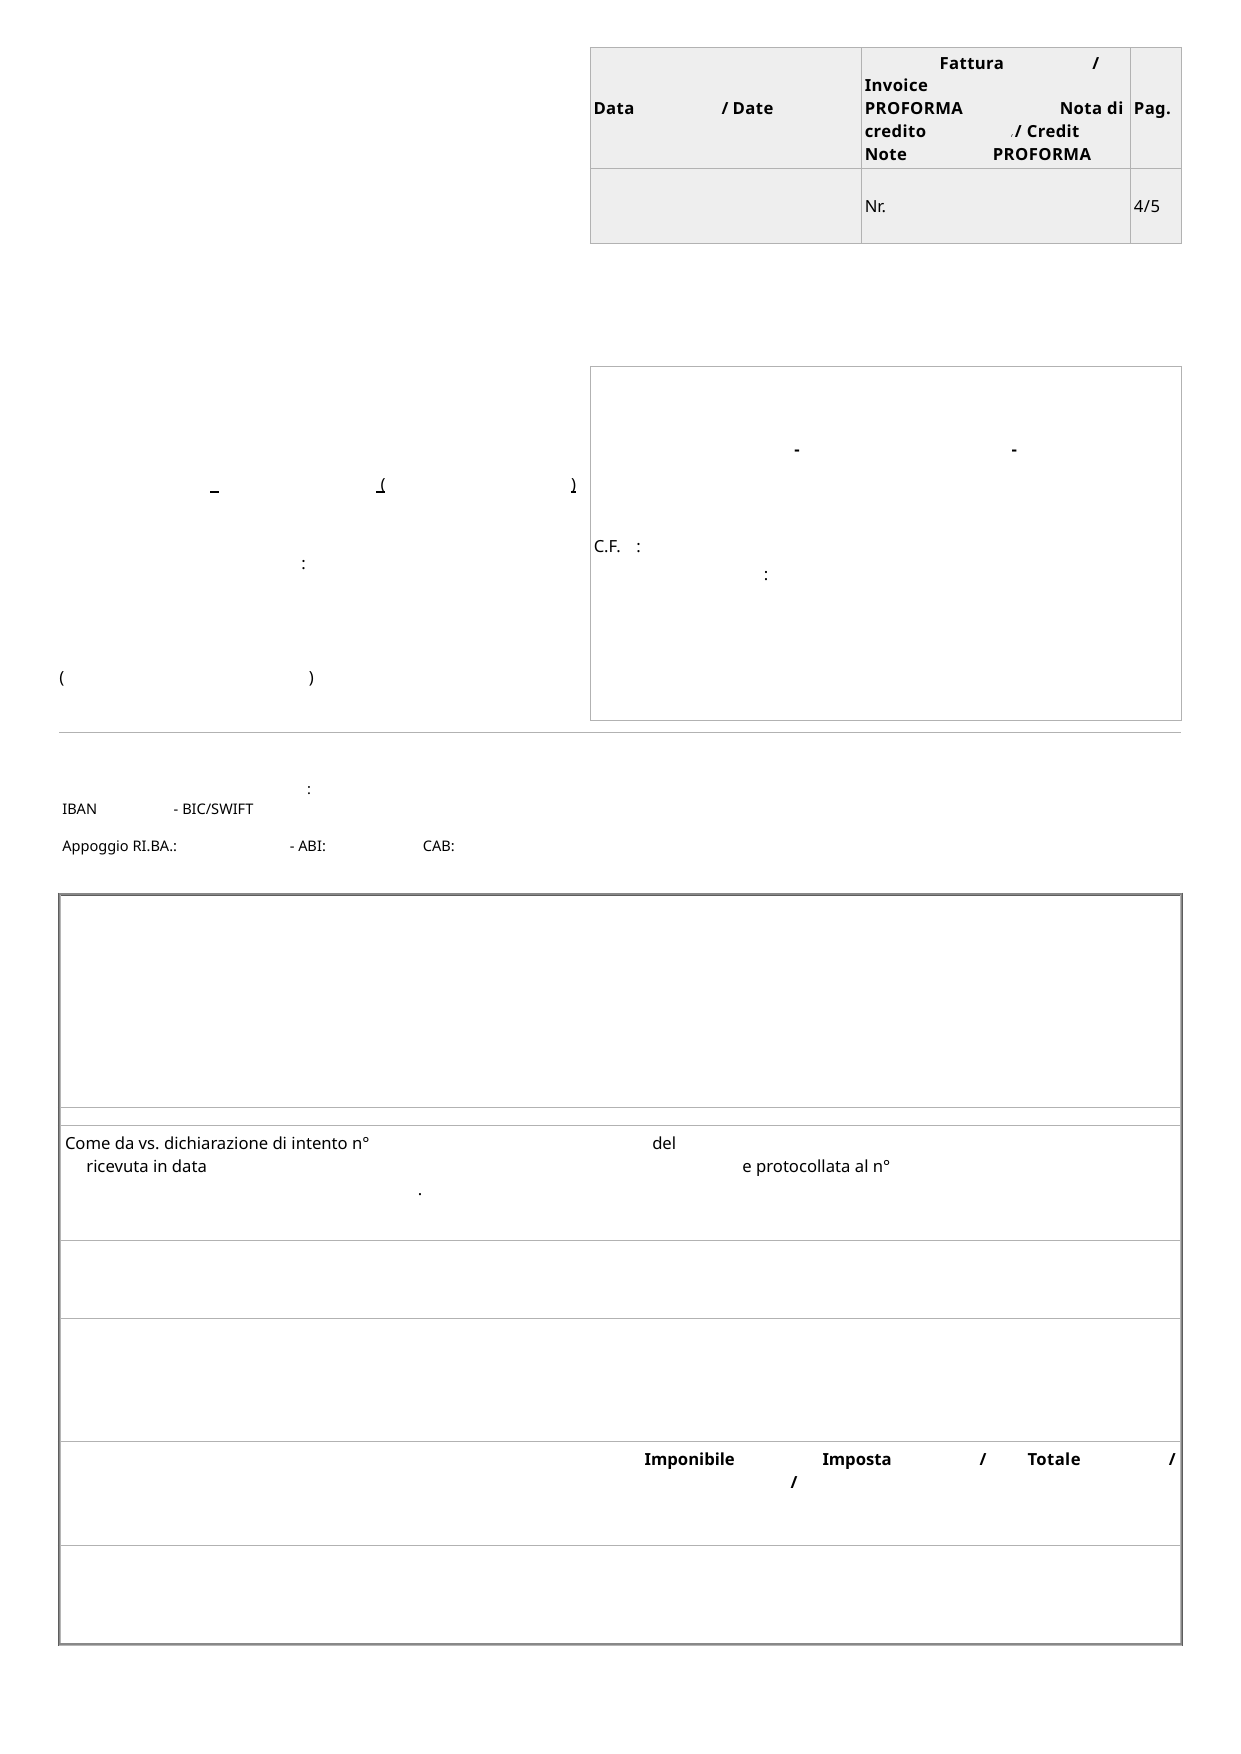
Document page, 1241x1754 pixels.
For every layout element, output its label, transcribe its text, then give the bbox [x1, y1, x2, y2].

table_cell [429, 1319, 434, 1441]
table_cell <if test="check_installed_module('account_fiscal_position_rule_partner')"> [61, 1090, 1180, 1107]
table_cell <if test="invoice_weight()"> <formatLang(o.weight)> </if> [247, 1319, 429, 1441]
table_cell <formatLang(line.base + line.amount,monetary=True,currency_obj=o.currency_id)> [992, 970, 1180, 1041]
table_cell <formatLang(o.amount_tax,monetary=True,currency_obj=o.currency_id)> [812, 1546, 992, 1642]
table_cell [992, 1319, 998, 1441]
table_cell [992, 1546, 998, 1642]
table_cell [803, 1546, 812, 1642]
table_cell <if test="get_total_contribution(o.invoice_line) <> 0.0"><formatLang(get_total_contribution(o.invoice_line), monetary=True, currency_obj=o.currency_id)></if> [435, 1546, 617, 1642]
table_header <get_label(o,'amount_total')> [992, 896, 1180, 953]
table_cell <for each="line in o.tax_line"> [61, 953, 1180, 970]
table_cell </for> [61, 1041, 1180, 1058]
table_cell Imponibile<if test="o.partner_id.lang != 'it_IT'"> / <get_label(o,'amount_untaxed')></if> [623, 1442, 803, 1544]
table_cell [429, 1546, 434, 1642]
table_cell <if test="check_installed_module('delivery_invoice_report')"> <formatLang(get_total_goods(o.invoice_line), monetary=True, currency_obj=o.currency_id)> </if> [812, 1319, 992, 1441]
table_cell Come da vs. dichiarazione di intento n° <o.account_fiscal_position_rule_id.name> del <formatLang(o.account_fiscal_position_rule_id.date_issue, date=True) or ''> ricevuta in data <formatLang(o.account_fiscal_position_rule_id.date_reception, date=True) or ''> e protocollata al n° <o.account_fiscal_position_rule_id.number_protocol>. [61, 1126, 1180, 1206]
table_cell [241, 1546, 247, 1642]
table_cell <if test="o.parcels>0"> <get_label(o,'parcels').lower()> </if> [623, 1241, 803, 1318]
table_cell [241, 1319, 247, 1441]
table_cell <line.name.replace('(debito)','').replace('(credito)','') or ''> [61, 970, 626, 1041]
table_cell [617, 1319, 622, 1441]
table_header <get_label(o,'amount_tax')> [803, 896, 992, 953]
table_cell <if test="check_installed_module('delivery_invoice_report')"> <if test="get_total_transport(o.invoice_line) <> 0.0"> <formatLang(get_total_transport(o.invoice_line), monetary=True, currency_obj=o.currency_id)> </if> </if> [61, 1546, 241, 1642]
table_cell <if test="o.account_fiscal_position_rule_id"> [61, 1108, 1180, 1125]
table_cell [241, 1241, 247, 1318]
table_header <get_label(o,'amount_untaxed')> [626, 896, 803, 953]
table_cell [803, 1319, 812, 1441]
table_cell <o.fiscal_position.note or ''> [61, 1058, 1180, 1089]
table_cell </if> [61, 1223, 1180, 1240]
table_cell [429, 1241, 434, 1318]
table_cell Imposta<if test="o.partner_id.lang != 'it_IT'"> / <get_label(o,'amount_tax')></if> [812, 1442, 992, 1544]
table_cell <if test="check_installed_module('delivery_invoice_report')"> <if test="get_total_transport(o.invoice_line) <> 0.0"> <translate(u'transport amount')> </if></if> [61, 1442, 241, 1544]
table_cell <formatLang(line.amount,monetary=True,currency_obj=o.currency_id)> [803, 970, 992, 1041]
table_cell <if test="get_total_discount(o.invoice_line) <> 0.0 and not o.print_net_price"><formatLang(get_total_discount(o.invoice_line))></if> [998, 1319, 1180, 1441]
table_cell <if test="get_total_other(o.invoice_line) <> 0.0"><translate(u'other amount')></if> [247, 1442, 429, 1544]
table_cell <formatLang(line.base,monetary=True,currency_obj=o.currency_id)> [626, 970, 803, 1041]
table_cell Totale<if test="o.partner_id.lang != 'it_IT'"> / <get_label(o,'amount_total')></if> [998, 1442, 1180, 1544]
table_cell <if test="invoice_weight()"> <get_label(o,'net_weight').lower()> </if> [435, 1241, 617, 1318]
table_header <setLang(o.partner_id.lang or 'en_US')><get_label(o,'tax_line')> [61, 896, 626, 953]
table_cell [803, 1241, 812, 1318]
table_cell [992, 1241, 998, 1318]
table_cell <if test="get_total_contribution(o.invoice_line) <> 0.0"><translate(u'contribution amount')></if> [435, 1442, 617, 1544]
table_cell <if test="o.parcels>0"> <o.parcels> </if> [623, 1319, 803, 1441]
table_cell <if test="invoice_weight()"> <get_label(o,'weight').lower()> </if> [247, 1241, 429, 1318]
table_cell <if test="check_installed_module('delivery_invoice_report')"> <translate(u'goods amount')> </if> [812, 1241, 992, 1318]
table_cell [992, 1442, 998, 1544]
table_cell <if test="invoice_weight()"> <formatLang(o.volume)> </if> [61, 1319, 241, 1441]
table_cell [429, 1442, 434, 1544]
table_cell [241, 1442, 247, 1544]
table_cell <formatLang(o.amount_untaxed,monetary=True,currency_obj=o.currency_id)> [623, 1546, 803, 1642]
table_cell [617, 1442, 622, 1544]
table_cell [803, 1442, 812, 1544]
table_cell <formatLang(o.amount_total,monetary=True,currency_obj=o.currency_id)> [998, 1546, 1180, 1642]
table_cell [617, 1241, 622, 1318]
table_cell [617, 1546, 622, 1642]
table_cell <if test="get_total_other(o.invoice_line) <> 0.0"><formatLang(get_total_other(o.invoice_line), monetary=True, currency_obj=o.currency_id)></if> [247, 1546, 429, 1642]
table_cell </if> [61, 1206, 1180, 1223]
table_cell <if test="get_total_discount(o.invoice_line) <> 0.0 and not o.print_net_price"><get_label(o.invoice_line[0],'discount').lower().replace('(%)','')></if> [998, 1241, 1180, 1318]
table_cell <if test="invoice_weight()"> <formatLang(o.net_weight)> </if> [435, 1319, 617, 1441]
table_cell <if test="invoice_weight()"> <get_label(o,'volume').lower()> </if> [61, 1241, 241, 1318]
